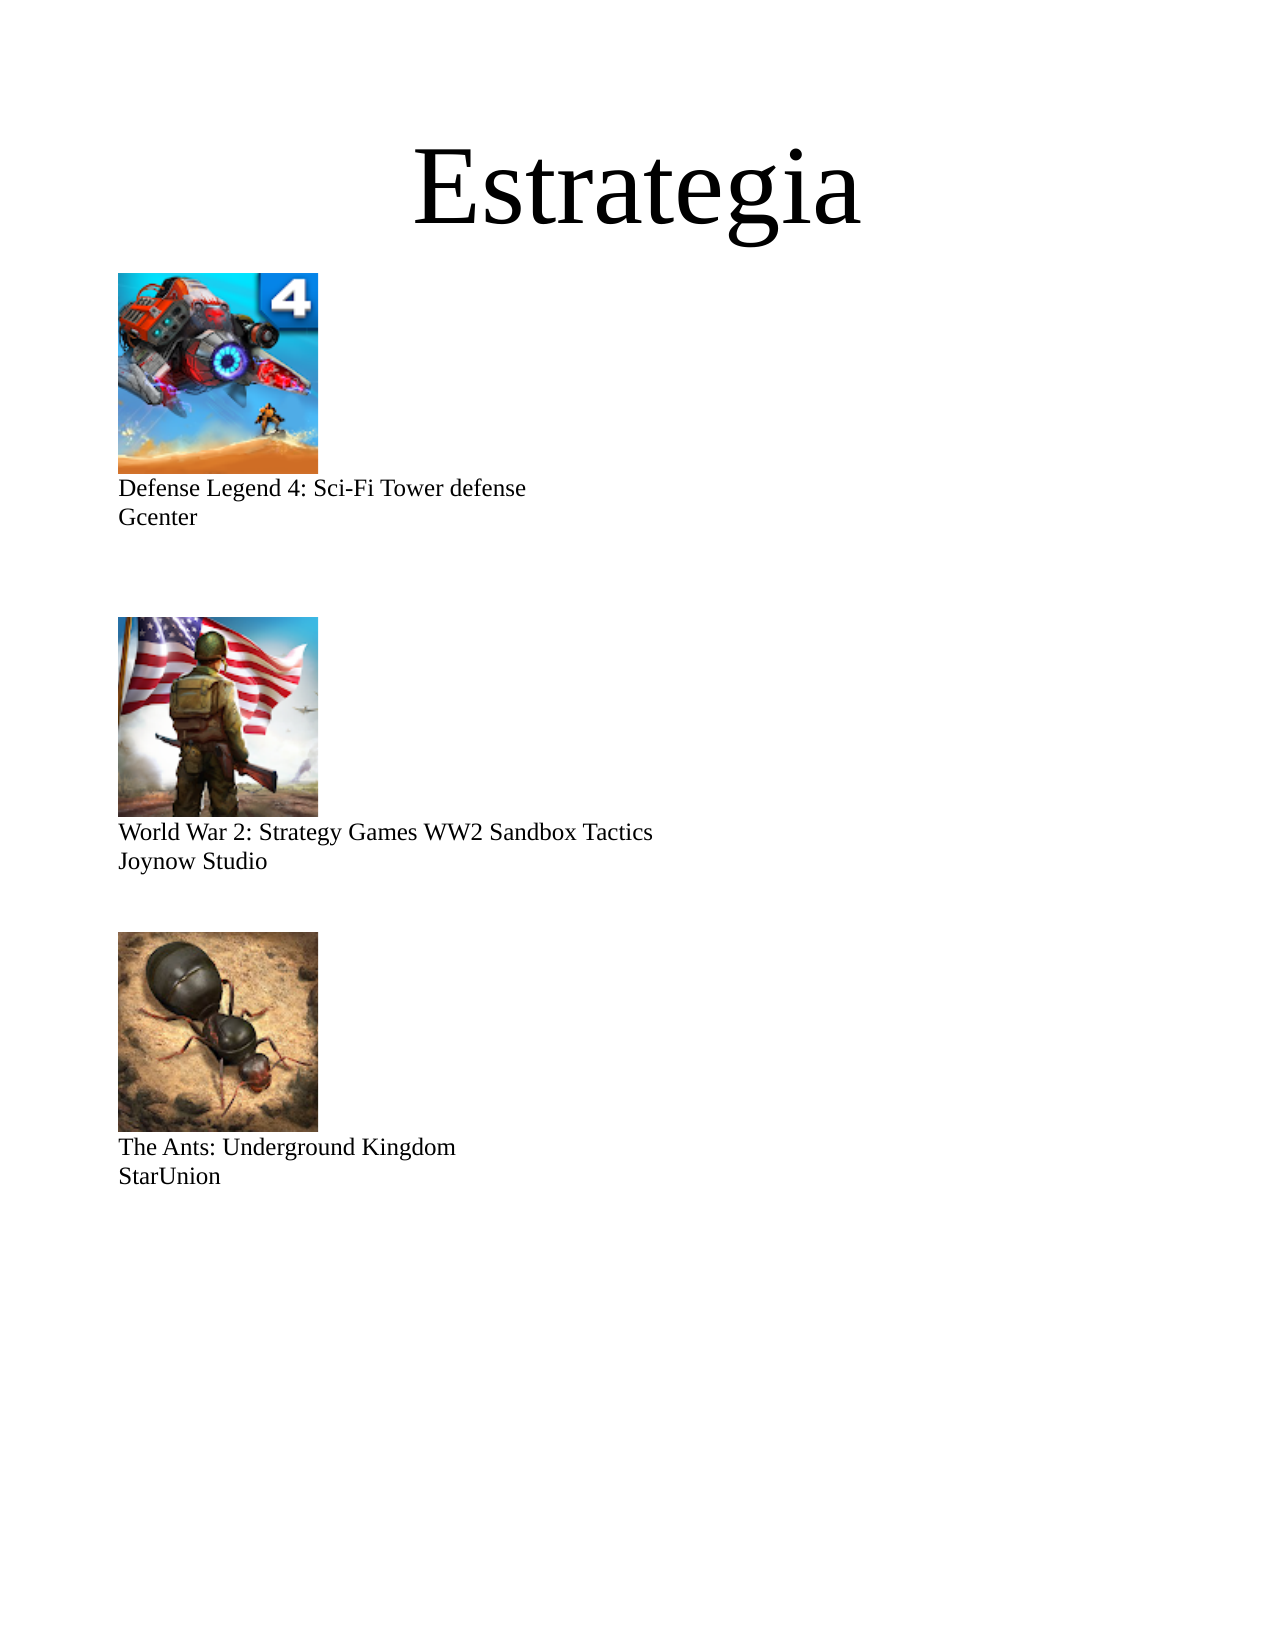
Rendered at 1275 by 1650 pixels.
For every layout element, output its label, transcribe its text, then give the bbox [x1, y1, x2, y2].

picture [118, 932, 319, 1132]
text The Ants: Underground Kingdom [118, 1132, 1157, 1161]
text StarUnion [118, 1161, 1157, 1189]
picture [118, 273, 319, 474]
text Estrategia [118, 118, 1157, 247]
text World War 2: Strategy Games WW2 Sandbox Tactics [118, 817, 1157, 846]
picture [118, 617, 319, 817]
text Defense Legend 4: Sci-Fi Tower defense [118, 473, 1157, 502]
text Joynow Studio [118, 846, 1157, 874]
text Gcenter [118, 502, 1157, 531]
